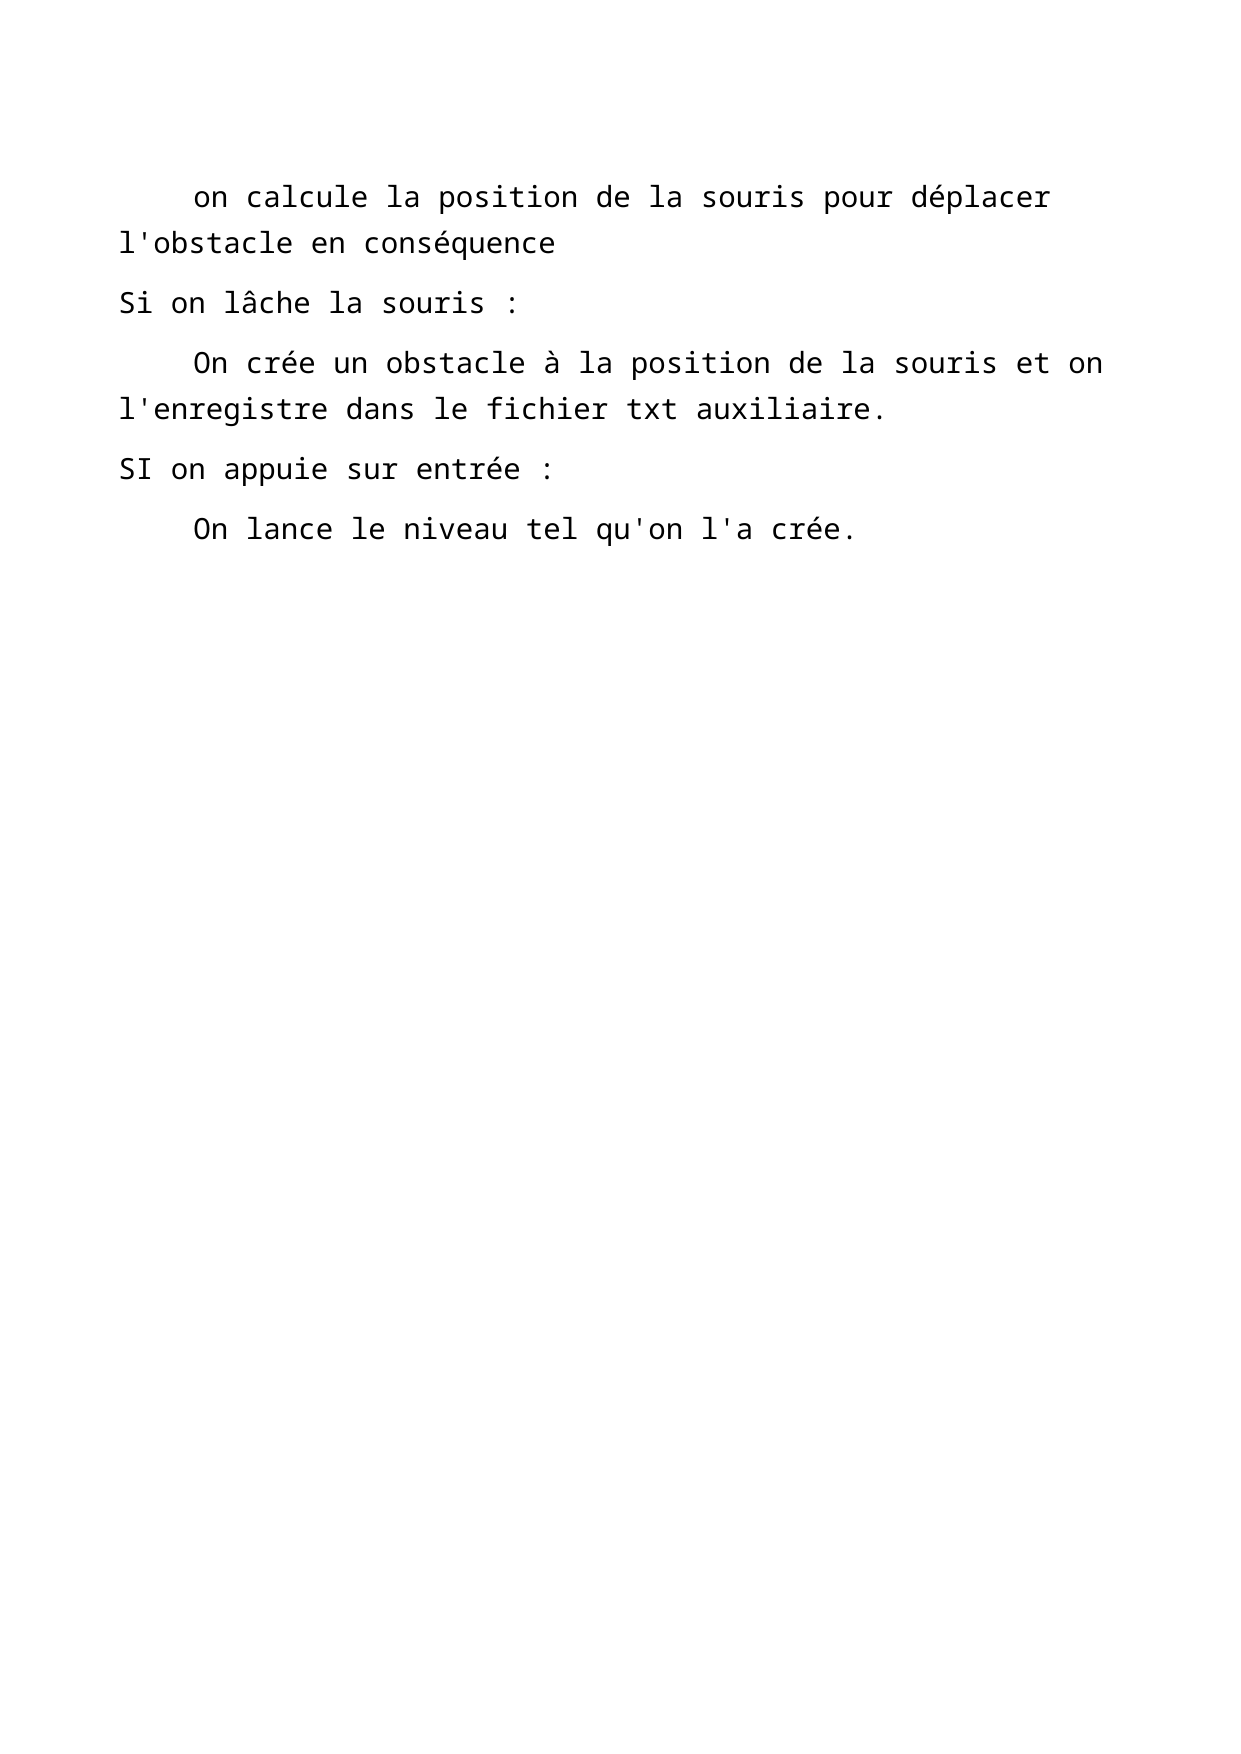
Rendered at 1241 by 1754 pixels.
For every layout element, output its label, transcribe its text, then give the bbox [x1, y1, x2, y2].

text Si on lâche la souris : [118, 282, 1122, 322]
text On lance le niveau tel qu'on l'a crée. [118, 508, 1122, 548]
text on calcule la position de la souris pour déplacer l'obstacle en conséquence [118, 176, 1122, 262]
text On crée un obstacle à la position de la souris et on l'enregistre dans le fichier txt auxiliaire. [118, 342, 1122, 428]
text SI on appuie sur entrée : [118, 448, 1122, 488]
